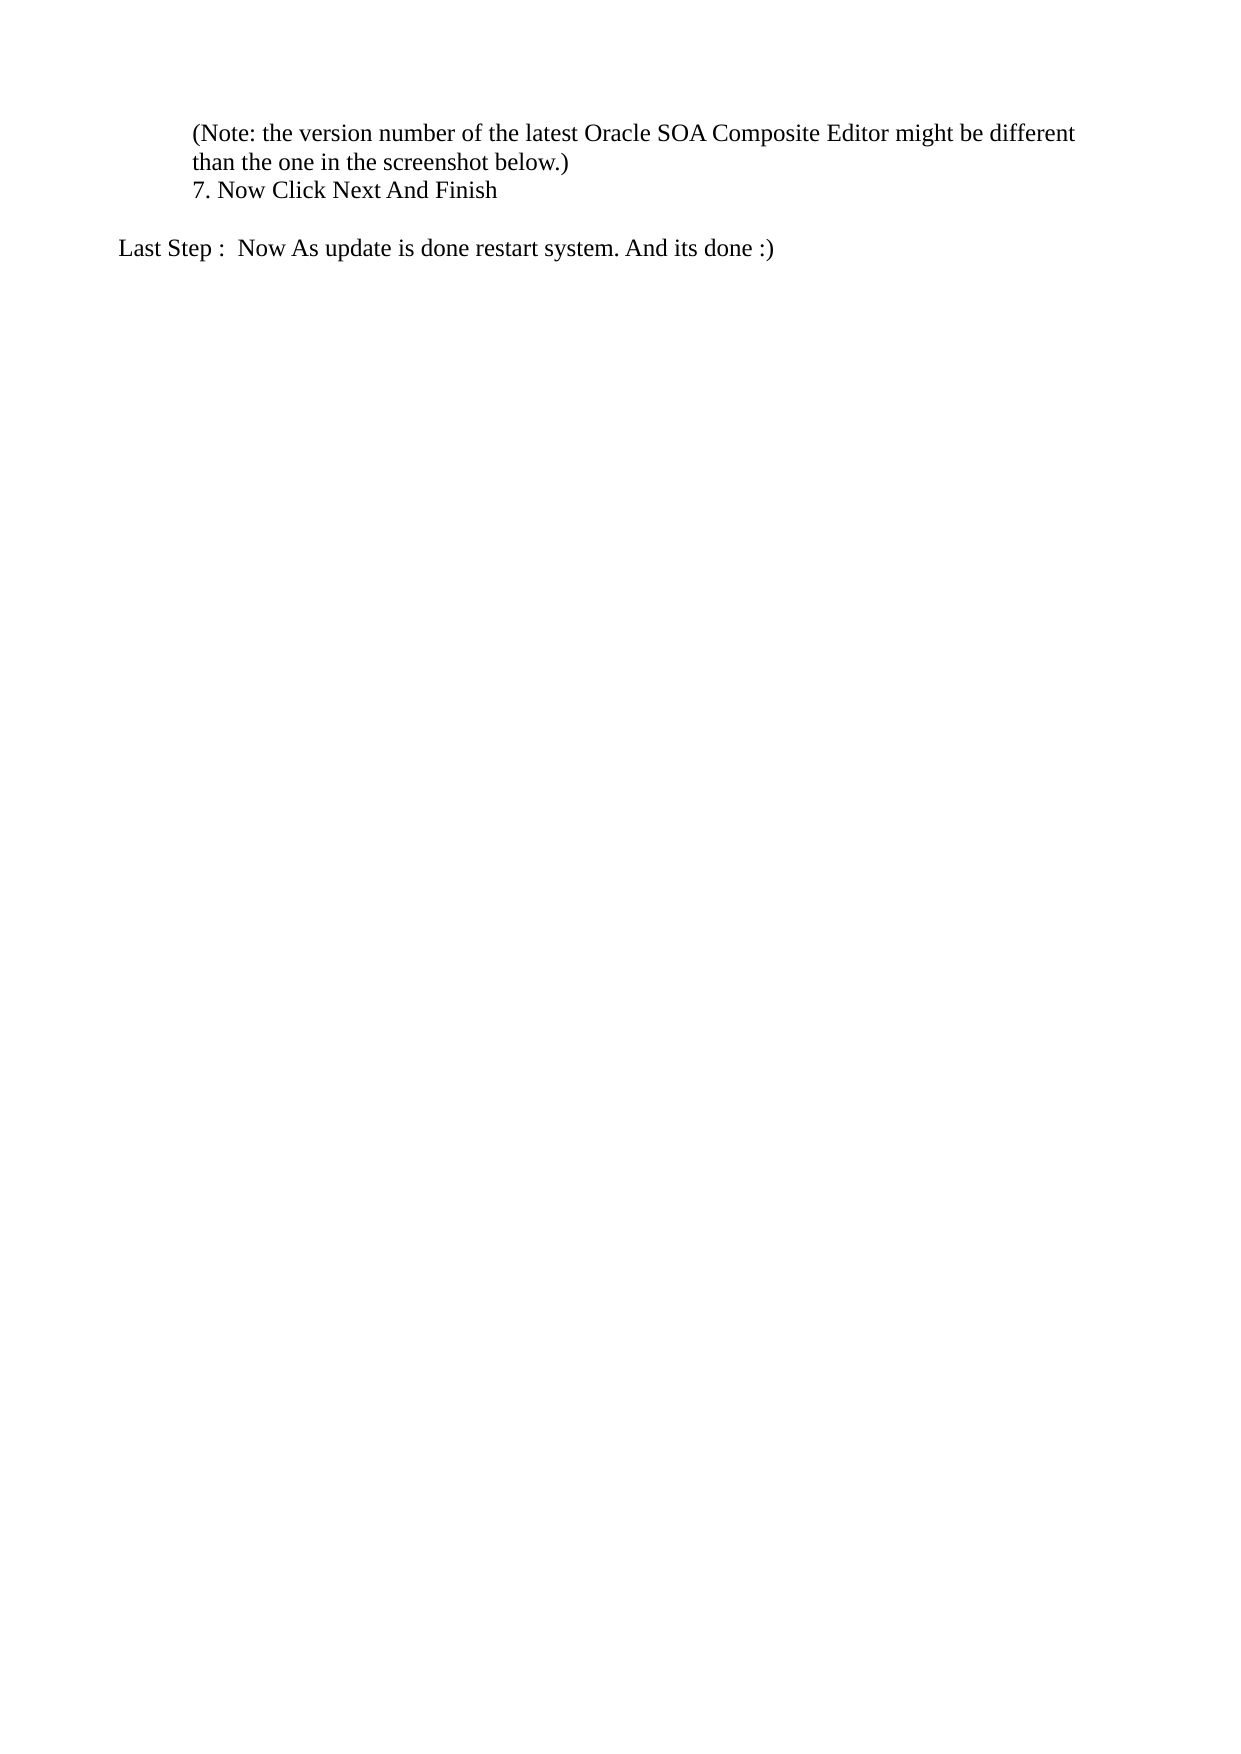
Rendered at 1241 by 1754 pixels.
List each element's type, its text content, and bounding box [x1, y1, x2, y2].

text Last Step : Now As update is done restart system. And its done :) [118, 233, 1122, 262]
text 7. Now Click Next And Finish [118, 176, 1122, 204]
text than the one in the screenshot below.) [118, 147, 1122, 176]
text (Note: the version number of the latest Oracle SOA Composite Editor might be different [118, 118, 1122, 147]
